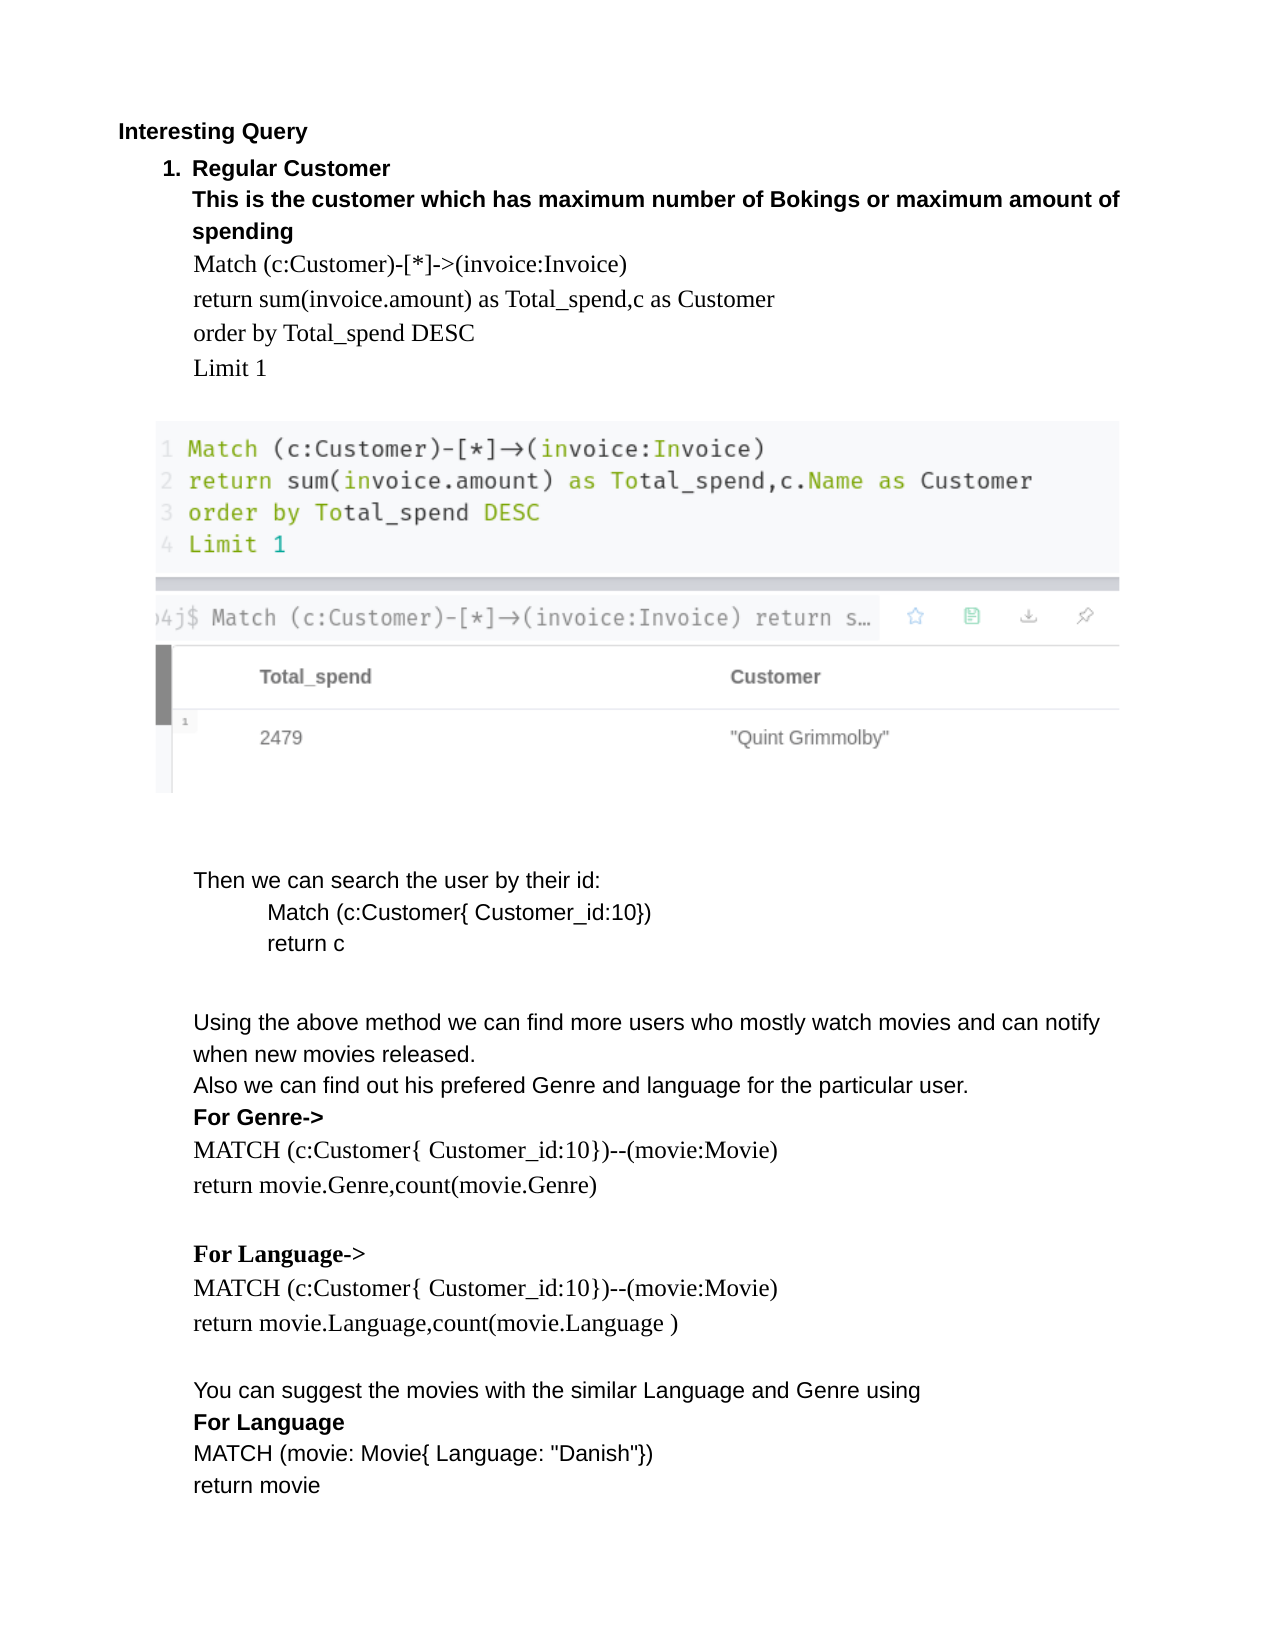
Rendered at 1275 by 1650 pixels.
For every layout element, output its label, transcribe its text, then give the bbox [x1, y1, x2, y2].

text order by Total_spend DESC [193, 318, 1157, 347]
text Then we can search the user by their id: [193, 867, 1157, 893]
text return movie [193, 1472, 1157, 1498]
text return movie.Language,count(movie.Language ) [193, 1308, 1157, 1337]
text Limit 1 [193, 353, 1157, 381]
list This is the customer which has maximum number of Bokings or maximum amount of spending [162, 186, 1157, 244]
text return c [193, 930, 1157, 957]
text For Language-> [193, 1239, 1157, 1268]
text Also we can find out his prefered Genre and language for the particular user. [193, 1072, 1157, 1099]
text For Genre-> [193, 1104, 1157, 1130]
text Interesting Query [118, 118, 1157, 144]
text You can suggest the movies with the similar Language and Genre using [193, 1377, 1157, 1403]
picture [155, 421, 1120, 793]
list Regular Customer [162, 154, 1157, 181]
text Using the above method we can find more users who mostly watch movies and can notify when new movies released. [193, 1009, 1157, 1067]
text Match (c:Customer{ Customer_id:10}) [193, 899, 1157, 925]
text return sum(invoice.amount) as Total_spend,c as Customer [193, 284, 1157, 312]
text MATCH (c:Customer{ Customer_id:10})--(movie:Movie) [193, 1136, 1157, 1164]
text For Language [193, 1408, 1157, 1435]
text return movie.Genre,count(movie.Genre) [193, 1170, 1157, 1199]
text MATCH (movie: Movie{ Language: "Danish"}) [193, 1440, 1157, 1466]
text Match (c:Customer)-[*]->(invoice:Invoice) [193, 249, 1157, 278]
text MATCH (c:Customer{ Customer_id:10})--(movie:Movie) [193, 1273, 1157, 1302]
